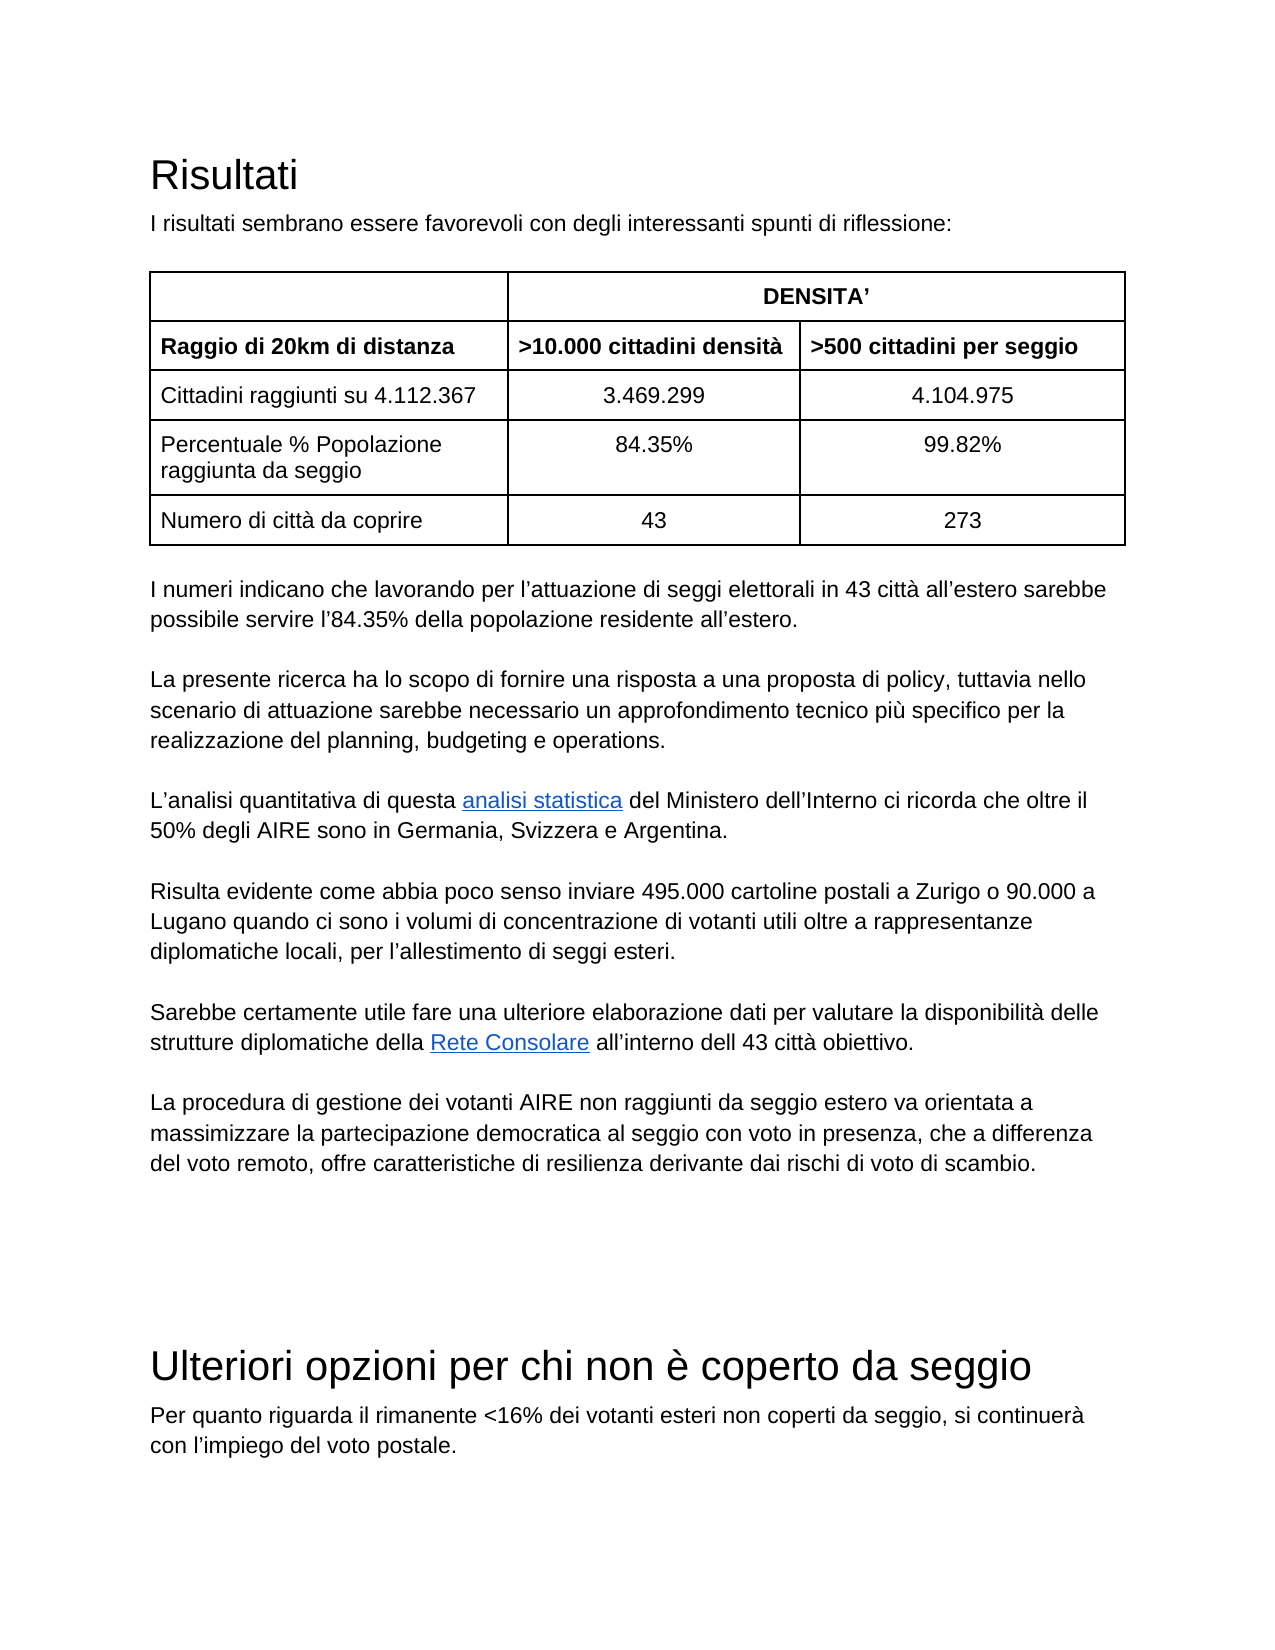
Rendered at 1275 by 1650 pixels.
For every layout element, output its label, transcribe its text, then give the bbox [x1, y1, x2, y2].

table_cell >500 cittadini per seggio [801, 322, 1124, 369]
table_header [151, 273, 507, 320]
text La presente ricerca ha lo scopo di fornire una risposta a una proposta di policy, tuttavia nello scenario di attuazione sarebbe necessario un approfondimento tecnico più specifico per la realizzazione del planning, budgeting e operations. [150, 666, 1125, 753]
table_cell 273 [801, 496, 1124, 543]
subtitle Ulteriori opzioni per chi non è coperto da seggio [150, 1341, 1125, 1389]
text L’analisi quantitativa di questa analisi statistica del Ministero dell’Interno ci ricorda che oltre il 50% degli AIRE sono in Germania, Svizzera e Argentina. [150, 787, 1125, 844]
text I numeri indicano che lavorando per l’attuazione di seggi elettorali in 43 città all’estero sarebbe possibile servire l’84.35% della popolazione residente all’estero. [150, 576, 1125, 632]
table_cell 3.469.299 [509, 371, 799, 419]
subtitle Risultati [150, 150, 1125, 198]
text Sarebbe certamente utile fare una ulteriore elaborazione dati per valutare la disponibilità delle strutture diplomatiche della Rete Consolare all’interno dell 43 città obiettivo. [150, 999, 1125, 1055]
table_header DENSITA’ [509, 273, 1124, 320]
table_cell 4.104.975 [801, 371, 1124, 419]
table_cell Percentuale % Popolazione raggiunta da seggio [151, 421, 507, 494]
table_cell 84.35% [509, 421, 799, 494]
text Risulta evidente come abbia poco senso inviare 495.000 cartoline postali a Zurigo o 90.000 a Lugano quando ci sono i volumi di concentrazione di votanti utili oltre a rappresentanze diplomatiche locali, per l’allestimento di seggi esteri. [150, 878, 1125, 965]
table_cell Cittadini raggiunti su 4.112.367 [151, 371, 507, 419]
table_cell Raggio di 20km di distanza [151, 322, 507, 369]
text I risultati sembrano essere favorevoli con degli interessanti spunti di riflessione: [150, 210, 1125, 237]
table_cell 43 [509, 496, 799, 543]
text Per quanto riguarda il rimanente <16% dei votanti esteri non coperti da seggio, si continuerà con l’impiego del voto postale. [150, 1402, 1125, 1458]
table_cell >10.000 cittadini densità [509, 322, 799, 369]
table_cell Numero di città da coprire [151, 496, 507, 543]
table_cell 99.82% [801, 421, 1124, 494]
text La procedura di gestione dei votanti AIRE non raggiunti da seggio estero va orientata a massimizzare la partecipazione democratica al seggio con voto in presenza, che a differenza del voto remoto, offre caratteristiche di resilienza derivante dai rischi di voto di scambio. [150, 1089, 1125, 1176]
